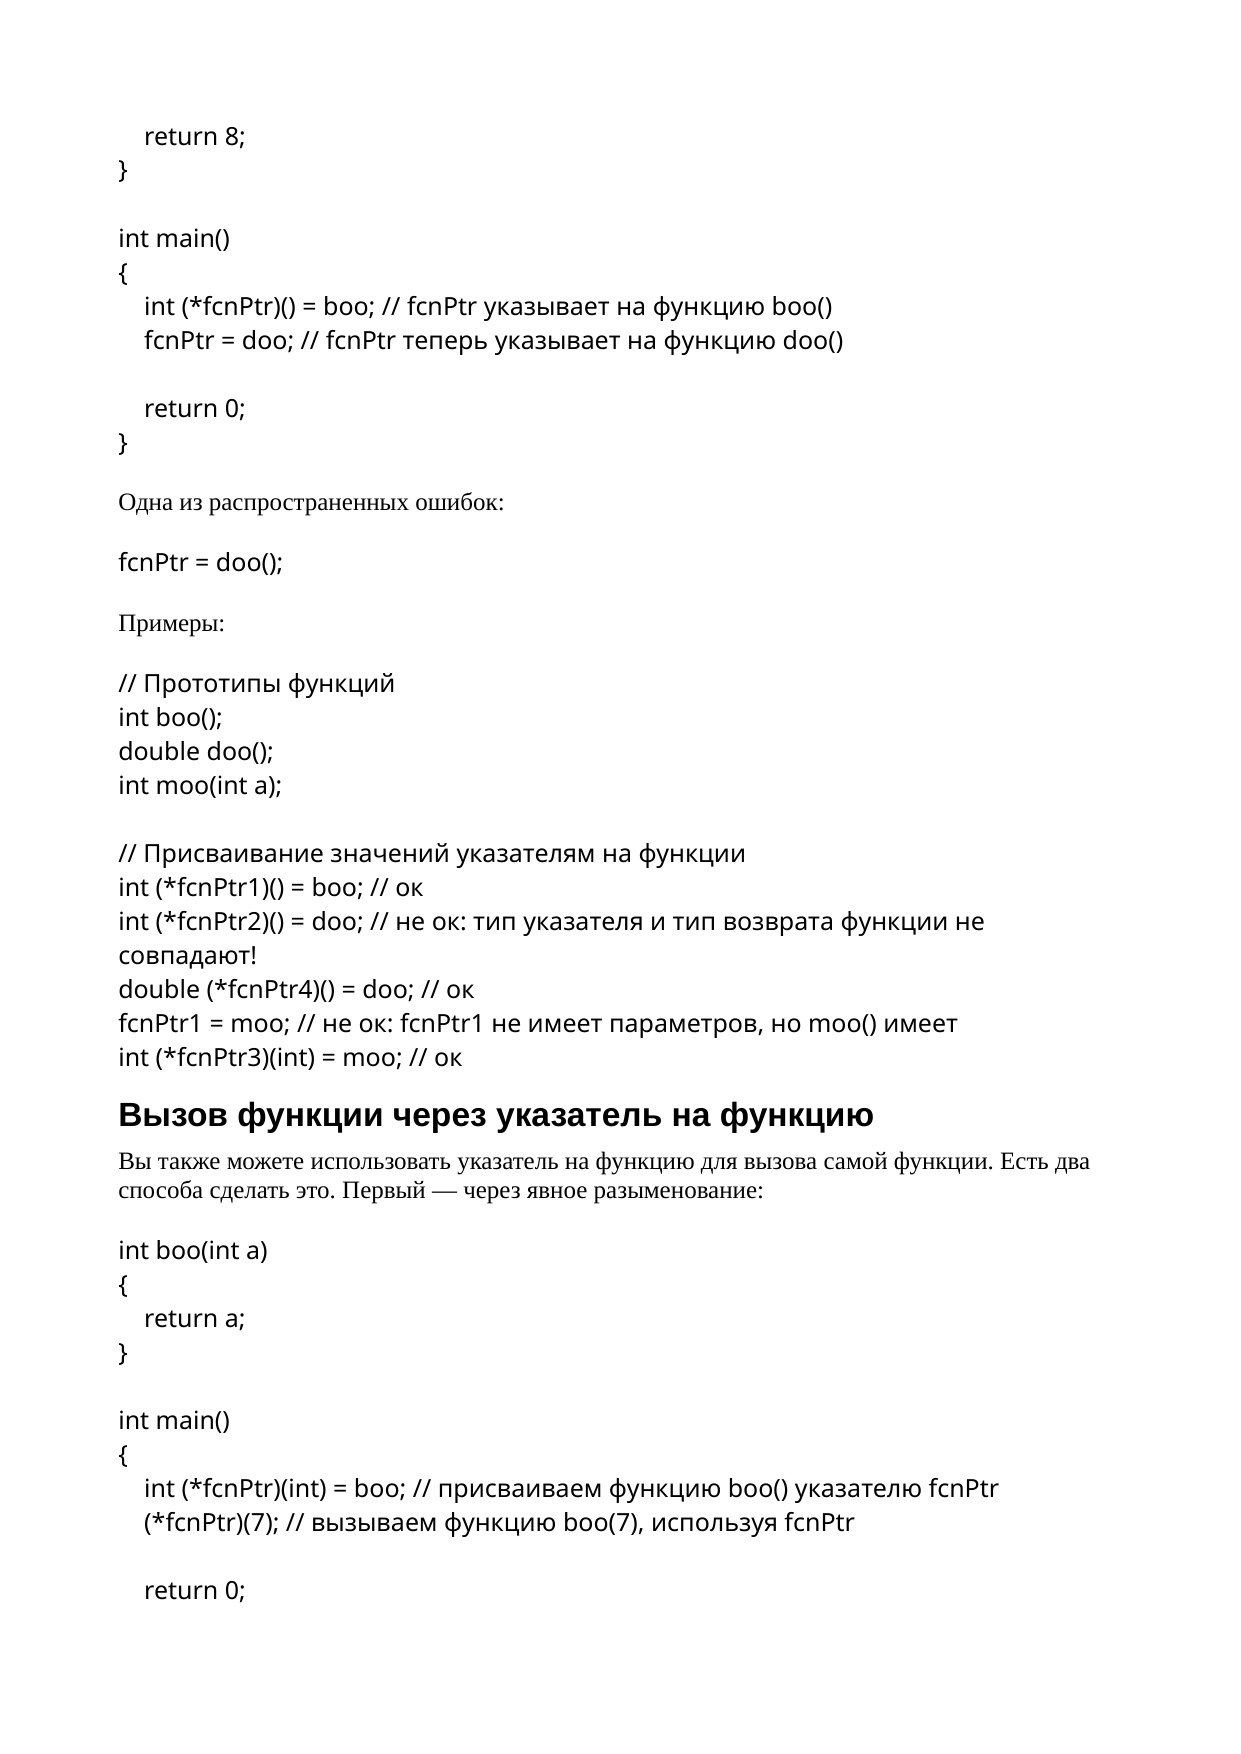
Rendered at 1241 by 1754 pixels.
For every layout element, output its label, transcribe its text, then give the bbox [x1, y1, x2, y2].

text return 0; [118, 391, 1122, 425]
text (*fcnPtr)(7); // вызываем функцию boo(7), используя fcnPtr [118, 1505, 1122, 1539]
text // Присваивание значений указателям на функции [118, 836, 1122, 870]
text return 8; [118, 118, 1122, 152]
text Примеры: [118, 608, 1122, 637]
text int moo(int a); [118, 767, 1122, 802]
text double doo(); [118, 733, 1122, 767]
text } [118, 425, 1122, 459]
text int (*fcnPtr3)(int) = moo; // ок [118, 1040, 1122, 1074]
text fcnPtr1 = moo; // не ок: fcnPtr1 не имеет параметров, но moo() имеет [118, 1006, 1122, 1040]
text int (*fcnPtr)() = boo; // fcnPtr указывает на функцию boo() [118, 288, 1122, 322]
text fcnPtr = doo; // fcnPtr теперь указывает на функцию doo() [118, 322, 1122, 357]
text { [118, 1266, 1122, 1300]
text int (*fcnPtr1)() = boo; // ок [118, 870, 1122, 904]
text return a; [118, 1300, 1122, 1334]
text int main() [118, 1403, 1122, 1437]
text // Прототипы функций [118, 665, 1122, 699]
text int (*fcnPtr)(int) = boo; // присваиваем функцию boo() указателю fcnPtr [118, 1471, 1122, 1505]
text Одна из распространенных ошибок: [118, 487, 1122, 516]
text return 0; [118, 1573, 1122, 1607]
text int boo(); [118, 699, 1122, 733]
text int main() [118, 220, 1122, 254]
subtitle Вызов функции через указатель на функцию [118, 1095, 1122, 1133]
text int boo(int a) [118, 1232, 1122, 1266]
text Вы также можете использовать указатель на функцию для вызова самой функции. Есть два способа сделать это. Первый — через явное разыменование: [118, 1146, 1122, 1203]
text int (*fcnPtr2)() = doo; // не ок: тип указателя и тип возврата функции не совпадают! [118, 904, 1122, 972]
text { [118, 254, 1122, 288]
text } [118, 1334, 1122, 1368]
text { [118, 1437, 1122, 1471]
text double (*fcnPtr4)() = doo; // ок [118, 972, 1122, 1006]
text fcnPtr = doo(); [118, 545, 1122, 579]
text } [118, 152, 1122, 186]
